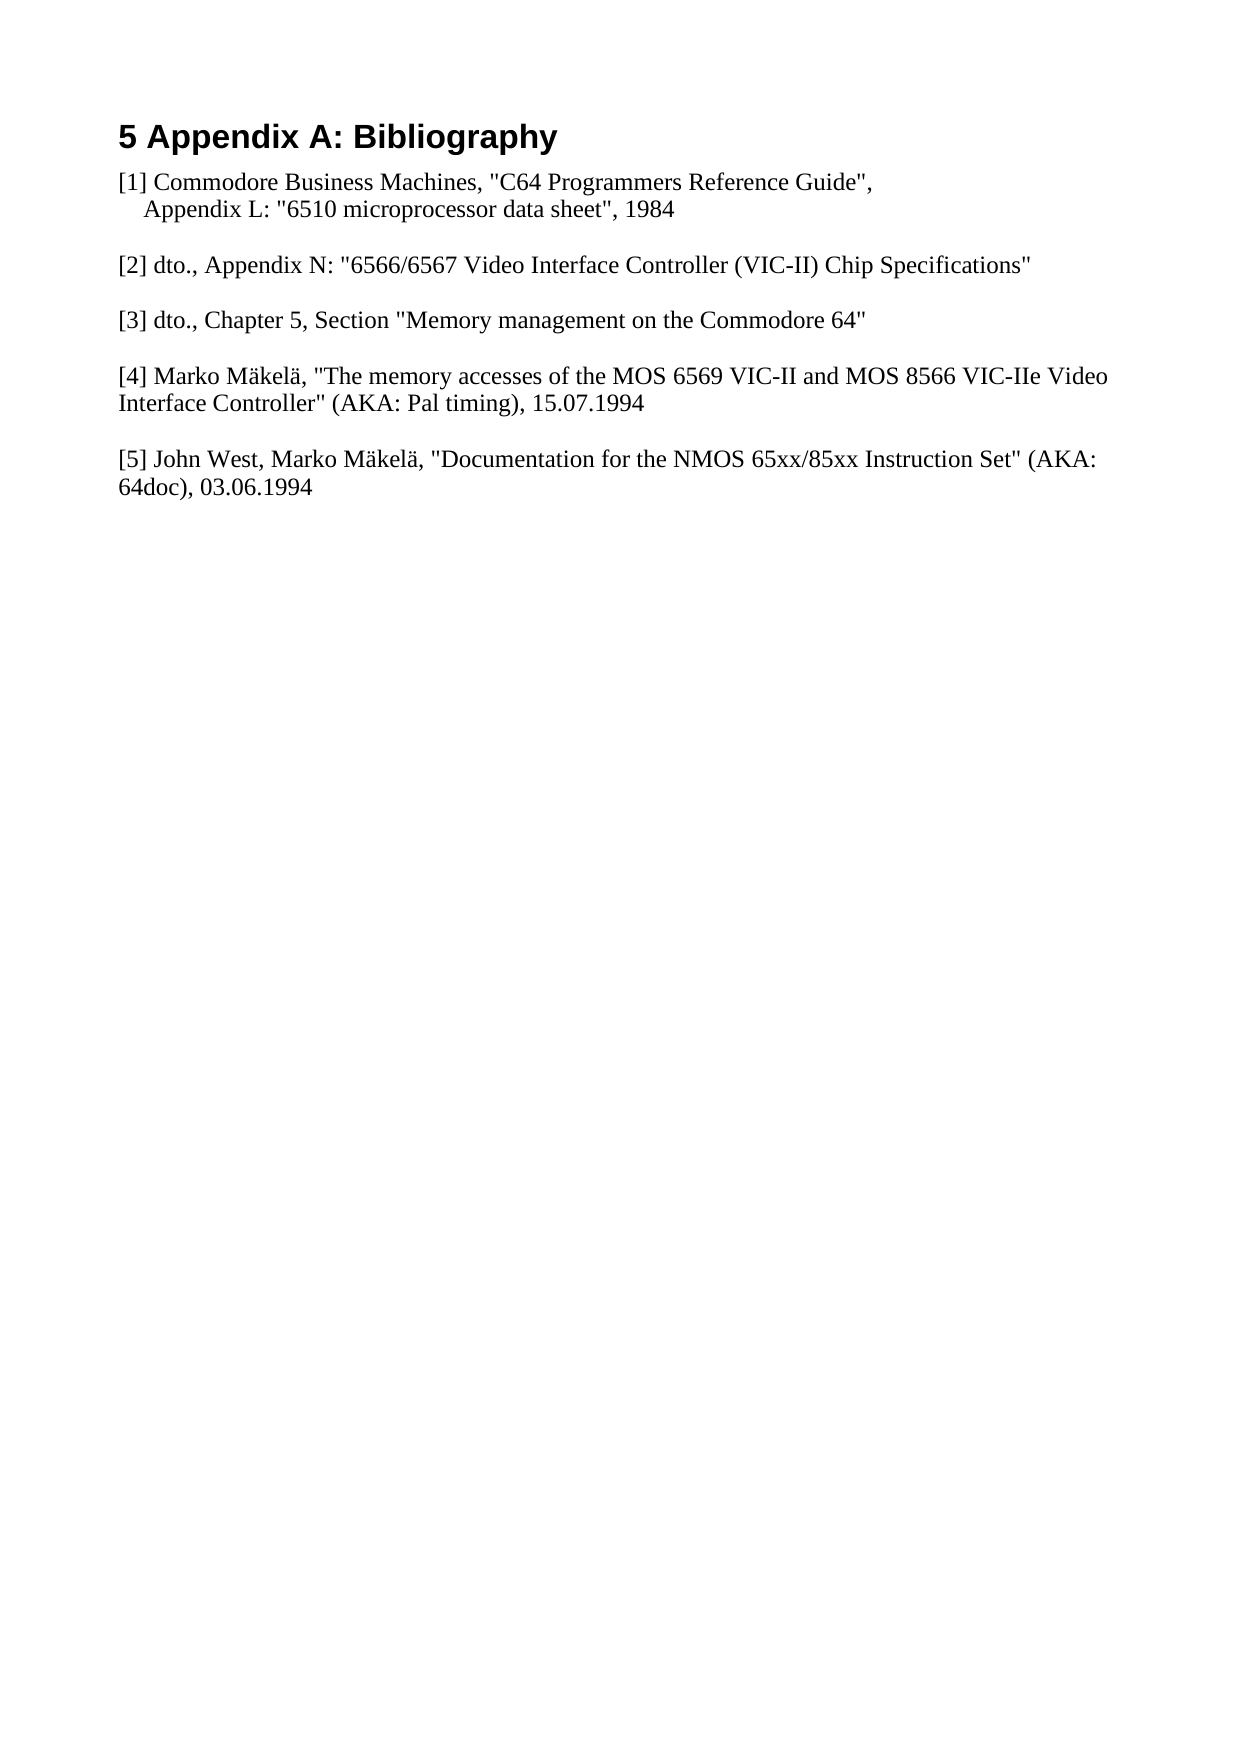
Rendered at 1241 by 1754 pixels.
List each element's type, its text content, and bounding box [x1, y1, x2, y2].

text [5] John West, Marko Mäkelä, "Documentation for the NMOS 65xx/85xx Instruction Set" (AKA: 64doc), 03.06.1994 [118, 445, 1122, 500]
text [1] Commodore Business Machines, "C64 Programmers Reference Guide", [118, 168, 1122, 196]
subtitle Appendix A: Bibliography [118, 118, 1122, 155]
text [2] dto., Appendix N: "6566/6567 Video Interface Controller (VIC-II) Chip Specifications" [118, 251, 1122, 279]
text [3] dto., Chapter 5, Section "Memory management on the Commodore 64" [118, 306, 1122, 334]
text Appendix L: "6510 microprocessor data sheet", 1984 [118, 196, 1122, 223]
text [4] Marko Mäkelä, "The memory accesses of the MOS 6569 VIC-II and MOS 8566 VIC-IIe Video Interface Controller" (AKA: Pal timing), 15.07.1994 [118, 362, 1122, 417]
